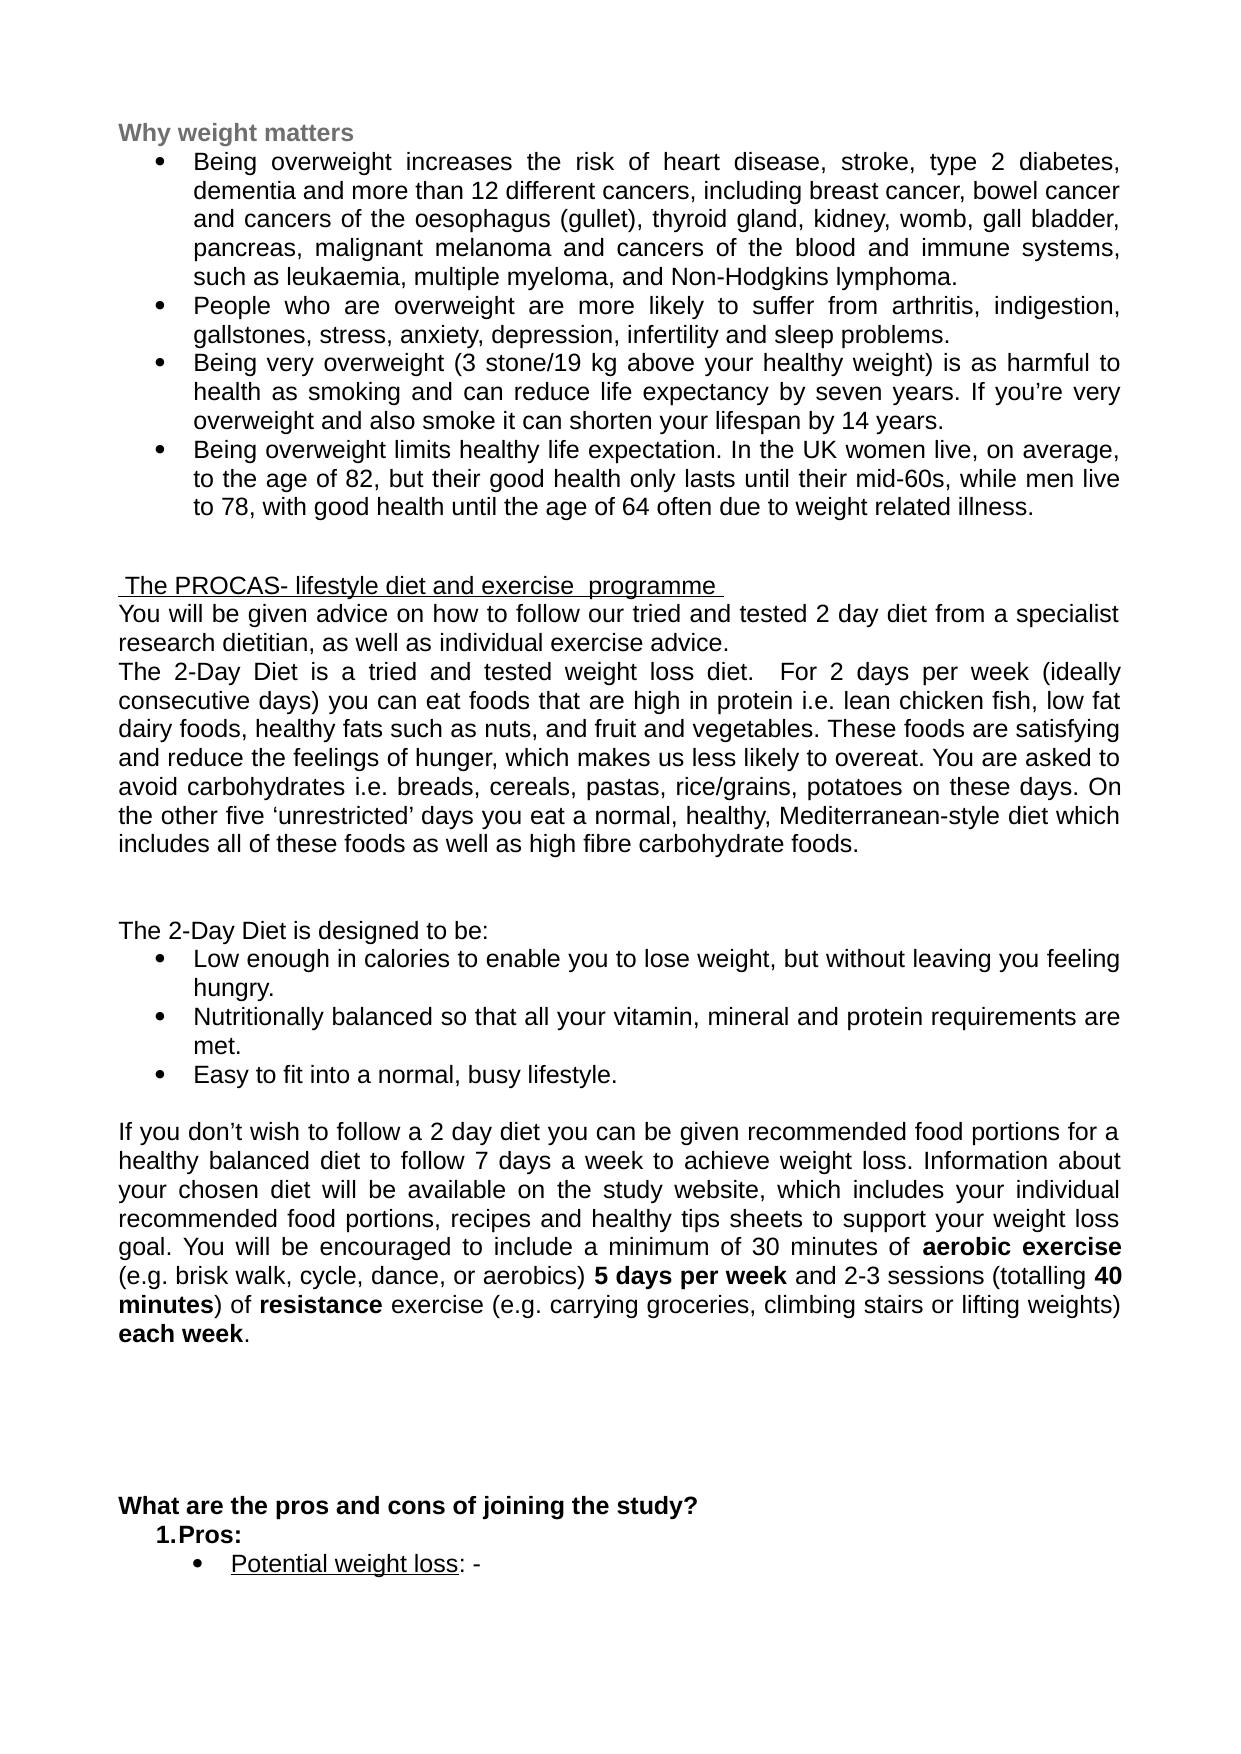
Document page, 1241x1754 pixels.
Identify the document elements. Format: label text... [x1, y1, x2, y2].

text You will be given advice on how to follow our tried and tested 2 day diet from a specialist research dietitian, as well as individual exercise advice. [118, 599, 1122, 657]
list Being overweight limits healthy life expectation. In the UK women live, on average, to the age of 82, but their good health only lasts until their mid-60s, while men live to 78, with good health until the age of 64 often due to weight related illness. [156, 435, 1122, 521]
list People who are overweight are more likely to suffer from arthritis, indigestion, gallstones, stress, anxiety, depression, infertility and sleep problems. [156, 291, 1122, 348]
text The 2-Day Diet is a tried and tested weight loss diet. For 2 days per week (ideally consecutive days) you can eat foods that are high in protein i.e. lean chicken fish, low fat dairy foods, healthy fats such as nuts, and fruit and vegetables. These foods are satisfying and reduce the feelings of hunger, which makes us less likely to overeat. You are asked to avoid carbohydrates i.e. breads, cereals, pastas, rice/grains, potatoes on these days. On the other five ‘unrestricted’ days you eat a normal, healthy, Mediterranean-style diet which includes all of these foods as well as high fibre carbohydrate foods. [118, 657, 1122, 858]
text If you don’t wish to follow a 2 day diet you can be given recommended food portions for a healthy balanced diet to follow 7 days a week to achieve weight loss. Information about your chosen diet will be available on the study website, which includes your individual recommended food portions, recipes and healthy tips sheets to support your weight loss goal. You will be encouraged to include a minimum of 30 minutes of aerobic exercise (e.g. brisk walk, cycle, dance, or aerobics) 5 days per week and 2-3 sessions (totalling 40 minutes) of resistance exercise (e.g. carrying groceries, climbing stairs or lifting weights) each week. [118, 1117, 1122, 1347]
list Being very overweight (3 stone/19 kg above your healthy weight) is as harmful to health as smoking and can reduce life expectancy by seven years. If you’re very overweight and also smoke it can shorten your lifespan by 14 years. [156, 348, 1122, 435]
list Pros: [156, 1520, 1122, 1548]
list Potential weight loss: - [193, 1548, 1122, 1577]
text The 2-Day Diet is designed to be: [118, 916, 1122, 944]
text The PROCAS- lifestyle diet and exercise programme [118, 571, 1122, 599]
list Nutritionally balanced so that all your vitamin, mineral and protein requirements are met. [156, 1002, 1122, 1060]
text What are the pros and cons of joining the study? [118, 1491, 1122, 1520]
list Low enough in calories to enable you to lose weight, but without leaving you feeling hungry. [156, 944, 1122, 1002]
list Being overweight increases the risk of heart disease, stroke, type 2 diabetes, dementia and more than 12 different cancers, including breast cancer, bowel cancer and cancers of the oesophagus (gullet), thyroid gland, kidney, womb, gall bladder, pancreas, malignant melanoma and cancers of the blood and immune systems, such as leukaemia, multiple myeloma, and Non-Hodgkins lymphoma. [156, 147, 1122, 291]
text Why weight matters [118, 118, 1122, 147]
list Easy to fit into a normal, busy lifestyle. [156, 1060, 1122, 1088]
